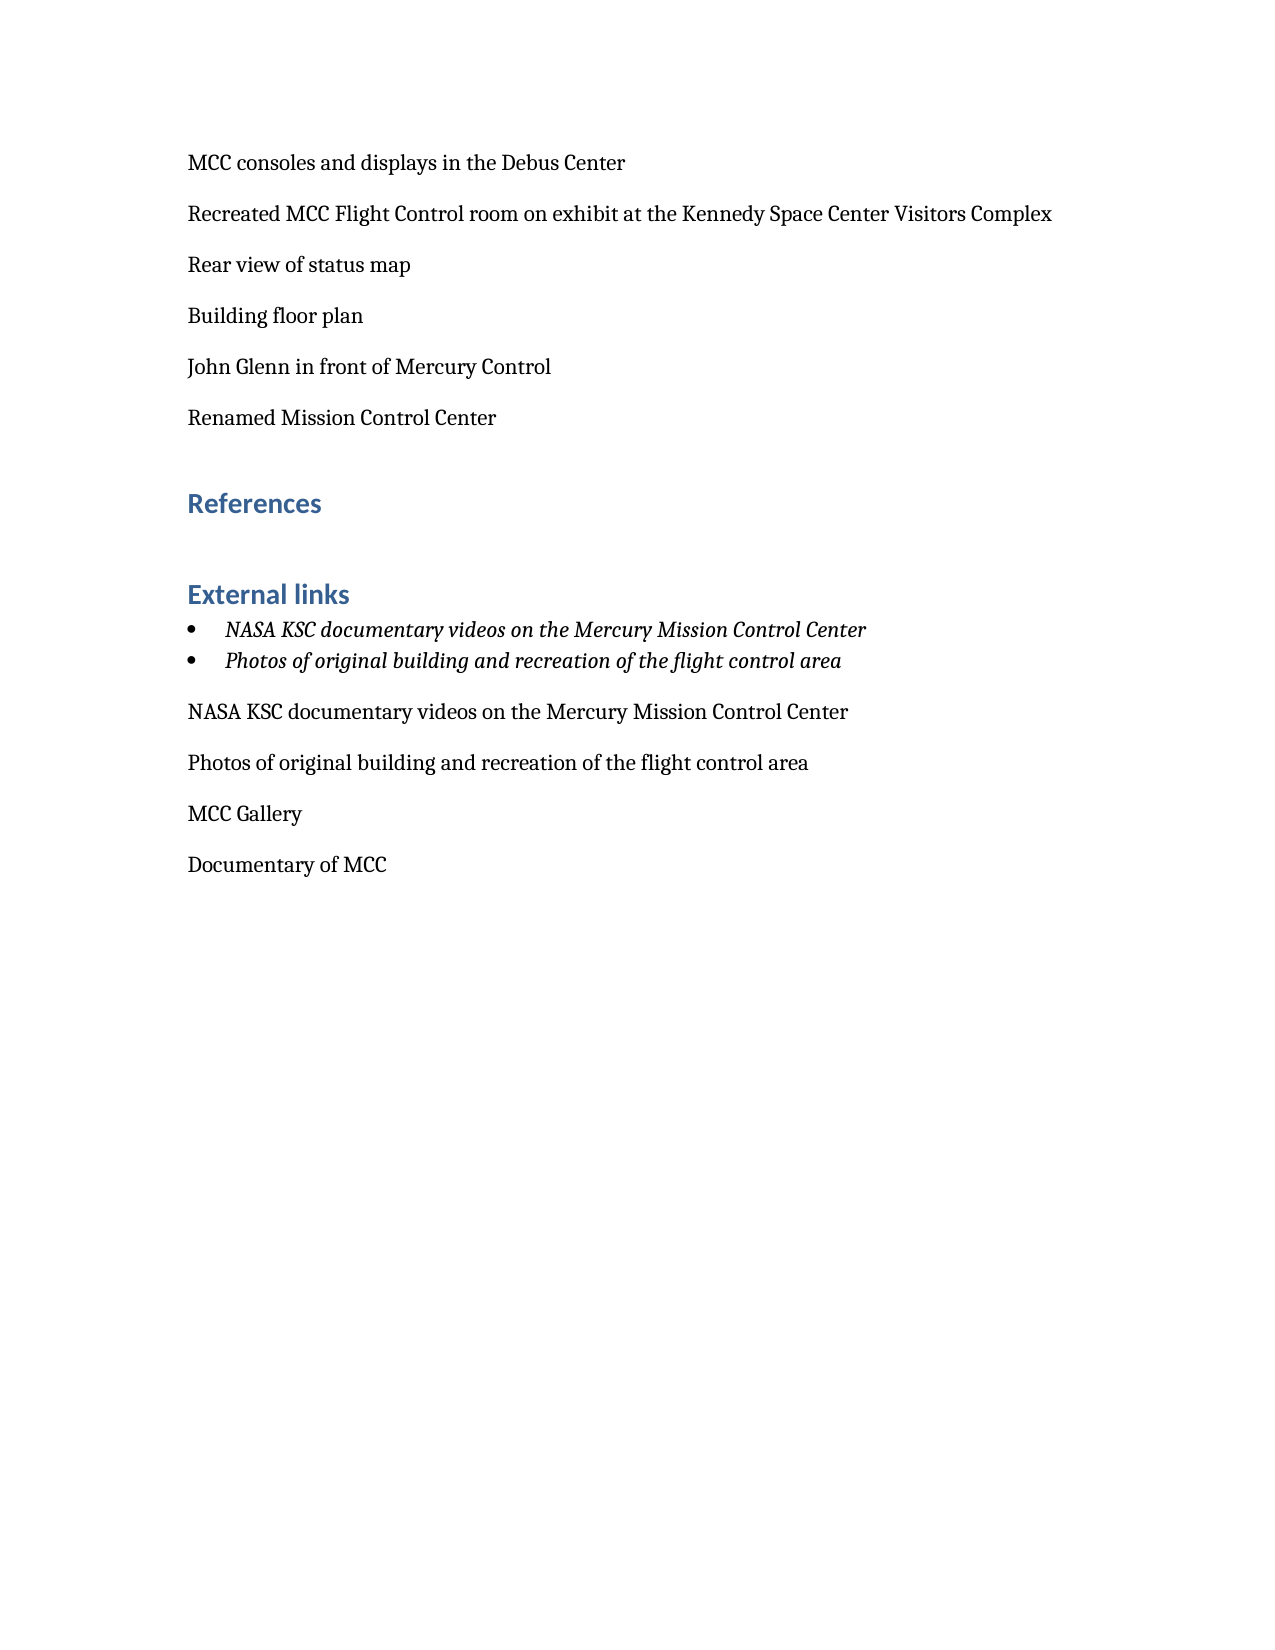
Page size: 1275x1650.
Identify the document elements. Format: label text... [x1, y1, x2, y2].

text Building floor plan [187, 303, 1087, 329]
text John Glenn in front of Mercury Control [187, 354, 1087, 381]
subtitle References [187, 485, 1087, 521]
list NASA KSC documentary videos on the Mercury Mission Control Center [187, 617, 1087, 644]
text Recreated MCC Flight Control room on exhibit at the Kennedy Space Center Visitors Complex [187, 201, 1087, 227]
text MCC consoles and displays in the Debus Center [187, 150, 1087, 176]
text NASA KSC documentary videos on the Mercury Mission Control Center [187, 698, 1087, 725]
subtitle External links [187, 576, 1087, 612]
text Rear view of status map [187, 252, 1087, 278]
list Photos of original building and recreation of the flight control area [187, 647, 1087, 674]
text Documentary of MCC [187, 852, 1087, 878]
text MCC Gallery [187, 801, 1087, 827]
text Renamed Mission Control Center [187, 405, 1087, 432]
text Photos of original building and recreation of the flight control area [187, 749, 1087, 776]
